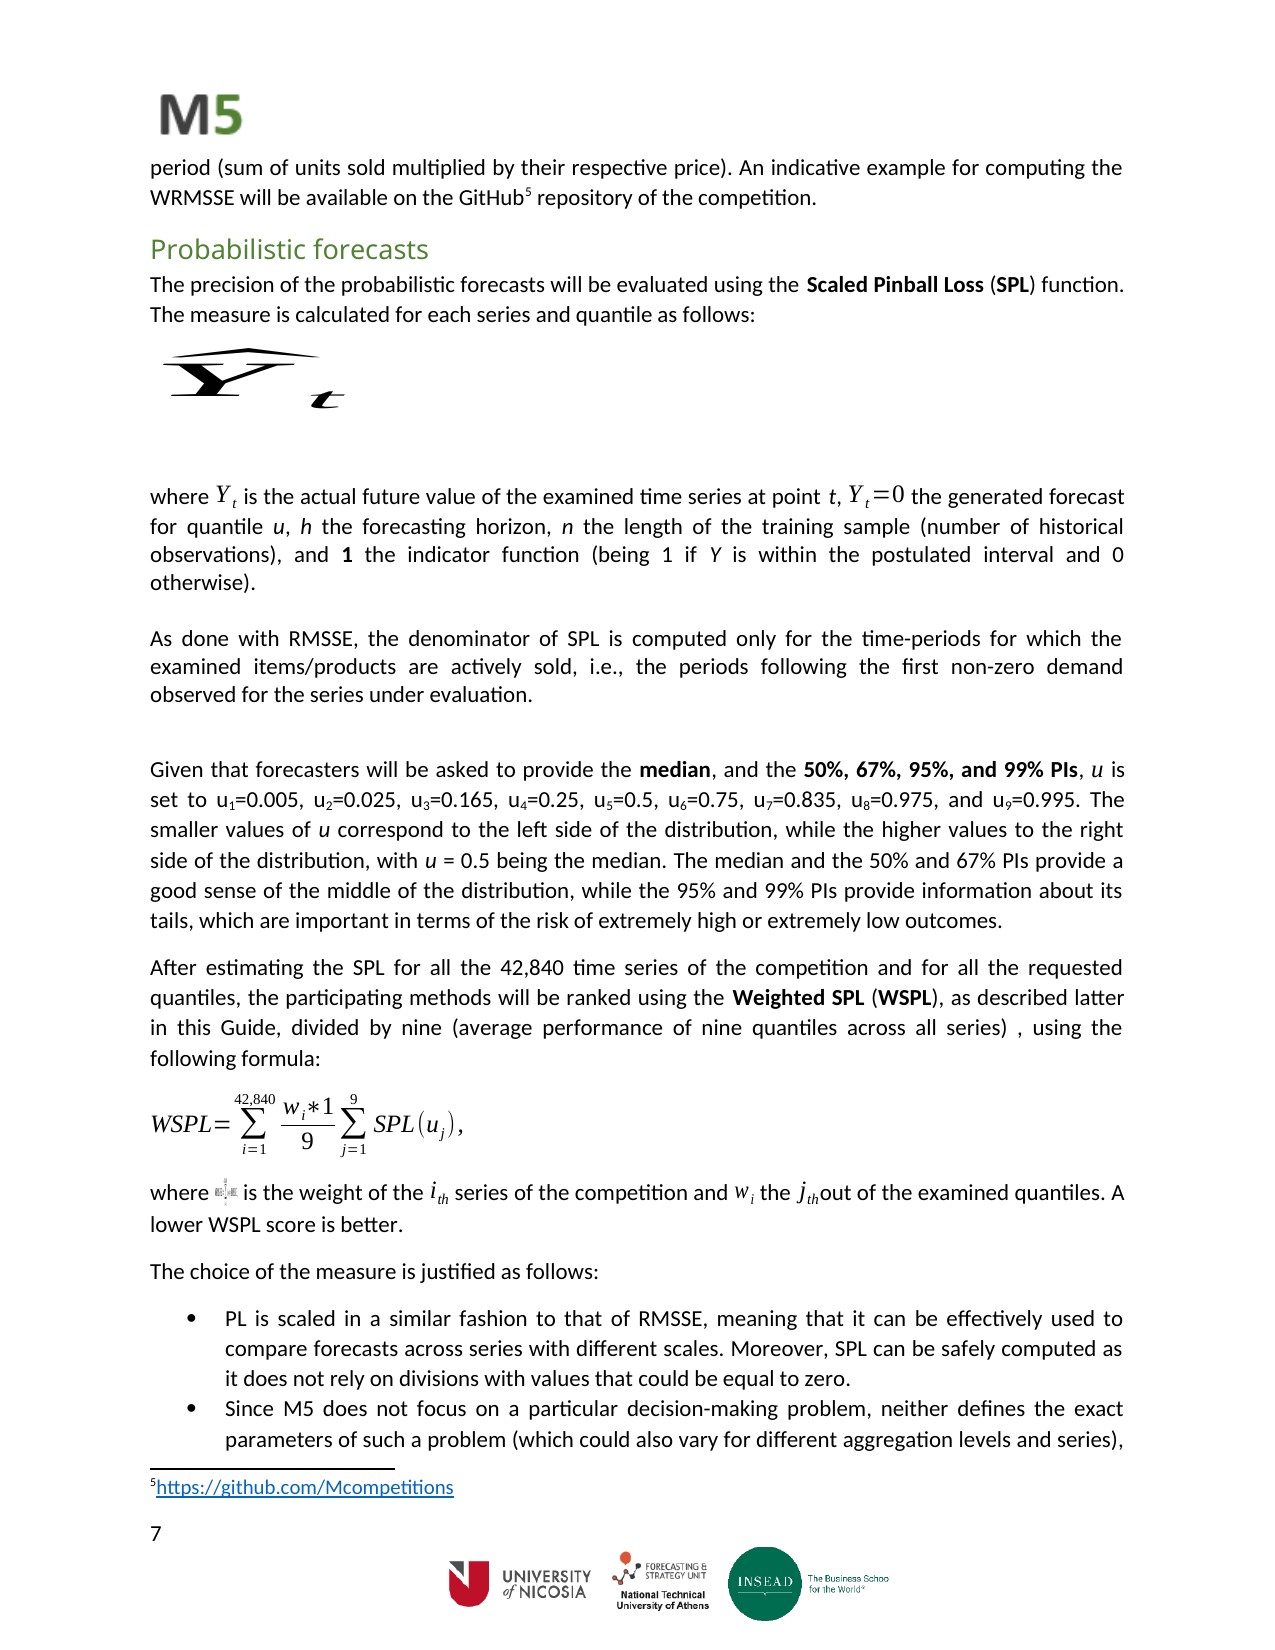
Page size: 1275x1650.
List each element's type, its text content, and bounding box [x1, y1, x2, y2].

text period (sum of units sold multiplied by their respective price). An indicative example for computing the WRMSSE will be available on the GitHub repository of the competition. [150, 153, 1125, 211]
text The precision of the probabilistic forecasts will be evaluated using the Scaled Pinball Loss (SPL) function. The measure is calculated for each series and quantile as follows: [150, 270, 1125, 328]
text https://github.com/Mcompetitions [150, 1474, 1125, 1500]
text After estimating the SPL for all the 42,840 time series of the competition and for all the requested quantiles, the participating methods will be ranked using the Weighted SPL (WSPL), as described latter in this Guide, divided by nine (average performance of nine quantiles across all series) , using the following formula: [150, 953, 1125, 1072]
subtitle Probabilistic forecasts [150, 230, 1125, 267]
picture [150, 75, 254, 154]
picture [728, 1547, 890, 1621]
text As done with RMSSE, the denominator of SPL is computed only for the time-periods for which the examined items/products are actively sold, i.e., the periods following the first non-zero demand observed for the series under evaluation. [150, 624, 1125, 708]
text Given that forecasters will be asked to provide the median, and the 50%, 67%, 95%, and 99% PIs, is set to u1=0.005, u2=0.025, u3=0.165, u4=0.25, u5=0.5, u6=0.75, u7=0.835, u8=0.975, and u9=0.995. The smaller values of u correspond to the left side of the distribution, while the higher values to the right side of the distribution, with u = 0.5 being the median. The median and the 50% and 67% PIs provide a good sense of the middle of the distribution, while the 95% and 99% PIs provide information about its tails, which are important in terms of the risk of extremely high or extremely low outcomes. [150, 755, 1125, 934]
text where is the weight of the series of the competition and the out of the examined quantiles. A lower WSPL score is better. [150, 1177, 1125, 1238]
list PL is scaled in a similar fashion to that of RMSSE, meaning that it can be effectively used to compare forecasts across series with different scales. Moreover, SPL can be safely computed as it does not rely on divisions with values that could be equal to zero. [187, 1304, 1125, 1392]
text where is the actual future value of the examined time series at point t, the generated forecast for quantile u, h the forecasting horizon, n the length of the training sample (number of historical observations), and 1 the indicator function (being 1 if Y is within the postulated interval and 0 otherwise). [150, 480, 1125, 596]
list Since M5 does not focus on a particular decision-making problem, neither defines the exact parameters of such a problem (which could also vary for different aggregation levels and series), [187, 1394, 1125, 1453]
text The choice of the measure is justified as follows: [150, 1257, 1125, 1285]
picture [445, 1551, 711, 1612]
